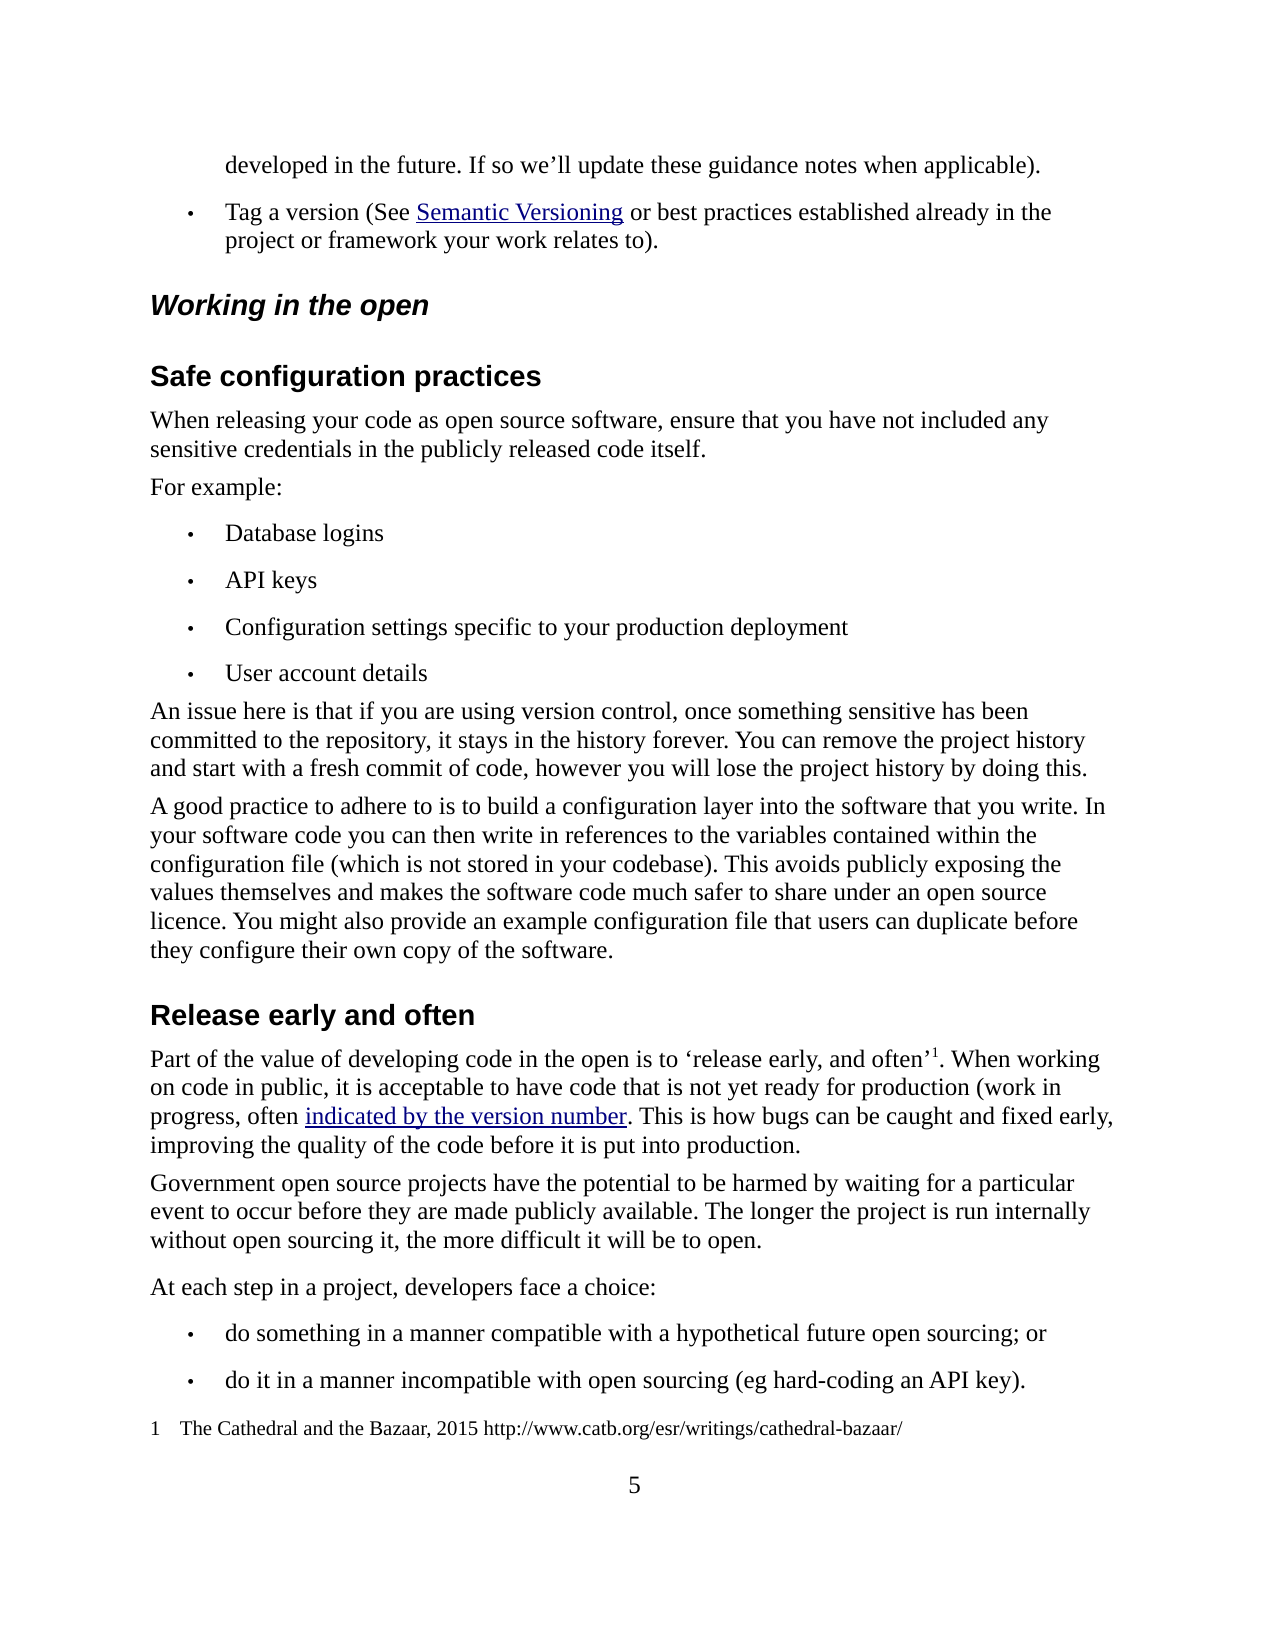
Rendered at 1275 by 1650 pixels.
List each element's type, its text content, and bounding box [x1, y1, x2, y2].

subtitle Working in the open [150, 288, 1125, 322]
subtitle Release early and often [150, 998, 1125, 1031]
text At each step in a project, developers face a choice: [150, 1272, 1125, 1301]
list do something in a manner compatible with a hypothetical future open sourcing; or [187, 1318, 1125, 1347]
text An issue here is that if you are using version control, once something sensitive has been committed to the repository, it stays in the history forever. You can remove the project history and start with a fresh commit of code, however you will lose the project history by doing this. [150, 696, 1125, 782]
text When releasing your code as open source software, ensure that you have not included any sensitive credentials in the publicly released code itself. [150, 405, 1125, 463]
text The Cathedral and the Bazaar, 2015 http://www.catb.org/esr/writings/cathedral-bazaar/ [150, 1416, 1125, 1440]
list API keys [187, 565, 1125, 594]
text Part of the value of developing code in the open is to ‘release early, and often’. When working on code in public, it is acceptable to have code that is not yet ready for production (work in progress, often indicated by the version number. This is how bugs can be caught and fixed early, improving the quality of the code before it is put into production. [150, 1044, 1125, 1159]
list Database logins [187, 518, 1125, 547]
text Government open source projects have the potential to be harmed by waiting for a particular event to occur before they are made publicly available. The longer the project is run internally without open sourcing it, the more difficult it will be to open. [150, 1168, 1125, 1254]
list User account details [187, 658, 1125, 687]
list do it in a manner incompatible with open sourcing (eg hard-coding an API key). [187, 1365, 1125, 1394]
list developed in the future. If so we’ll update these guidance notes when applicable). [187, 150, 1125, 179]
subtitle Safe configuration practices [150, 359, 1125, 393]
text For example: [150, 472, 1125, 500]
list Tag a version (See Semantic Versioning or best practices established already in the project or framework your work relates to). [187, 197, 1125, 254]
text A good practice to adhere to is to build a configuration layer into the software that you write. In your software code you can then write in references to the variables contained within the configuration file (which is not stored in your codebase). This avoids publicly exposing the values themselves and makes the software code much safer to share under an open source licence. You might also provide an example configuration file that users can duplicate before they configure their own copy of the software. [150, 791, 1125, 964]
list Configuration settings specific to your production deployment [187, 612, 1125, 640]
